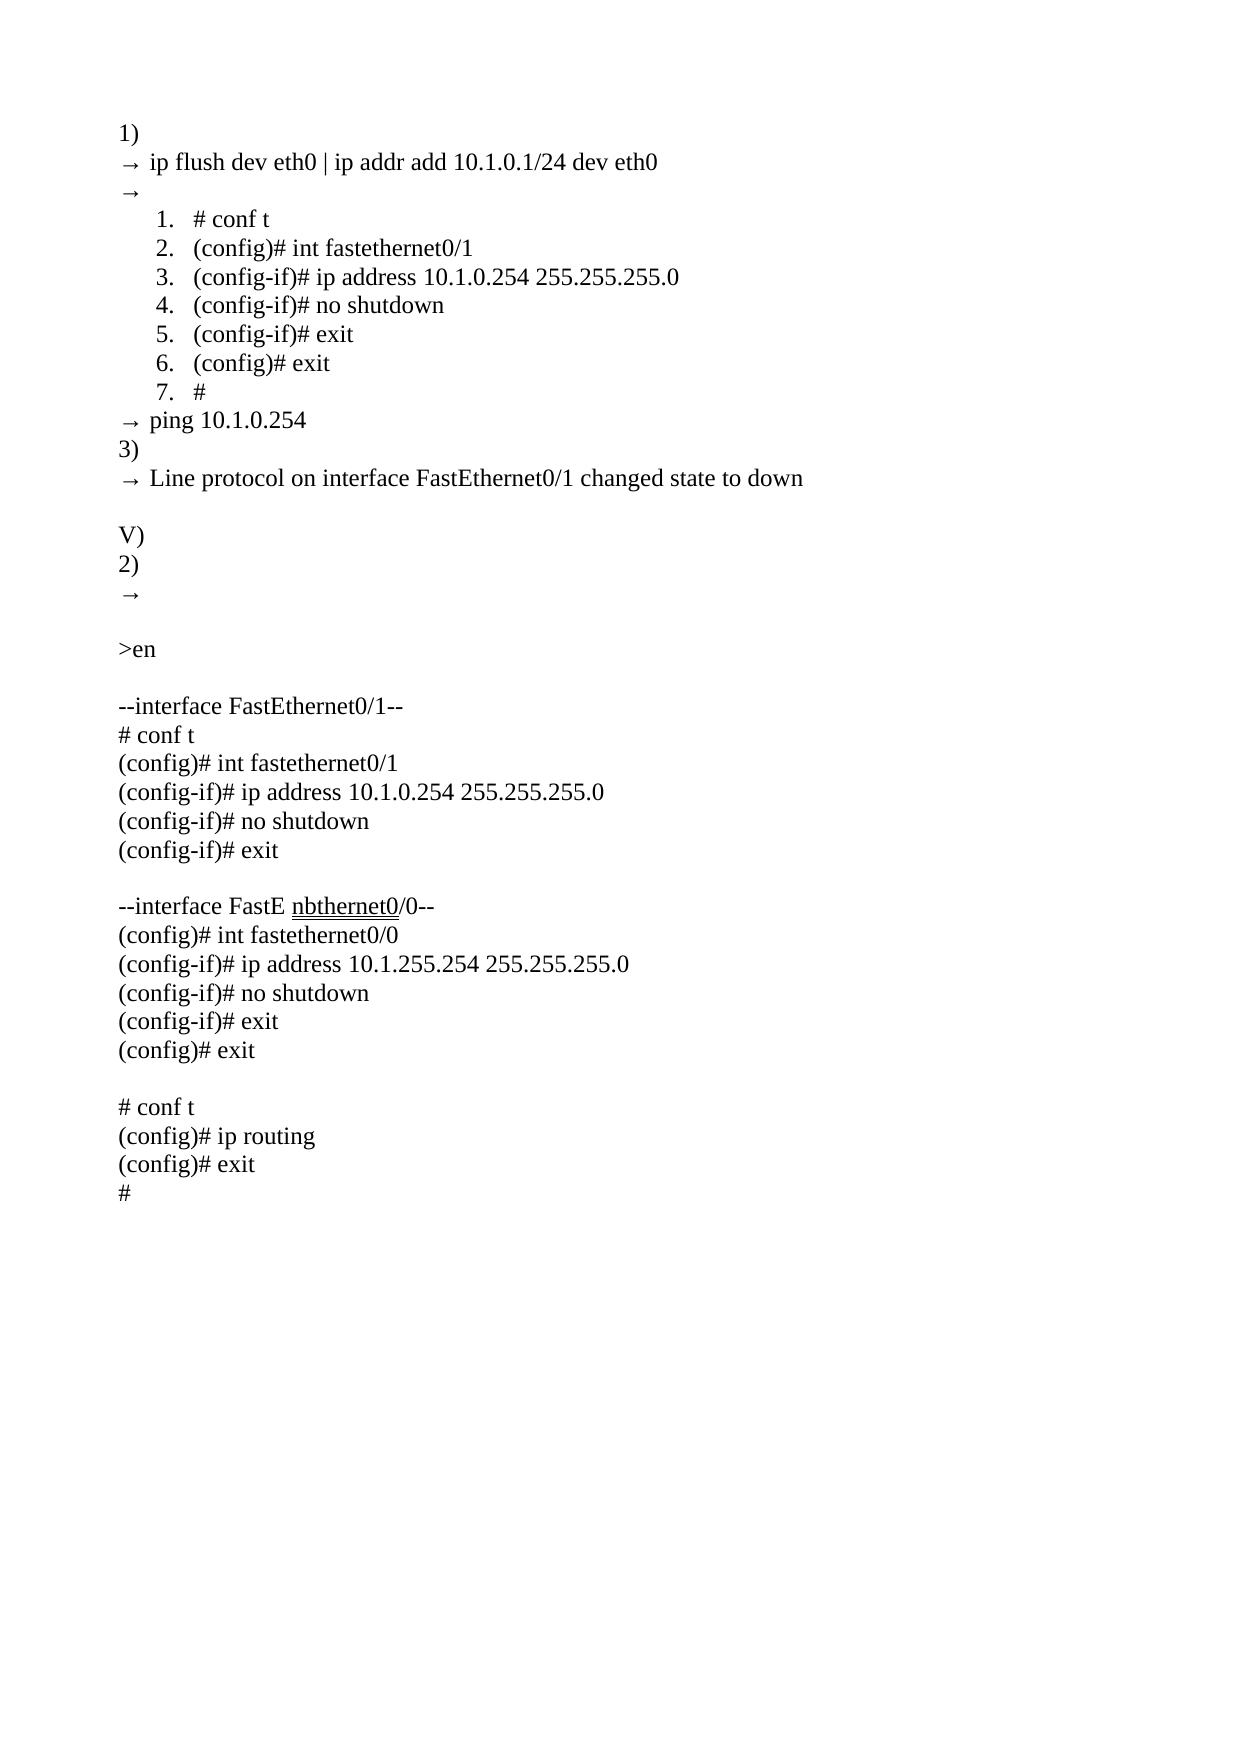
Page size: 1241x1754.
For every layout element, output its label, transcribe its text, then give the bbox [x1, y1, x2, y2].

text 1) [118, 118, 1122, 147]
text (config)# exit [118, 1149, 1122, 1178]
text (config-if)# exit [118, 835, 1122, 863]
text --interface FastEthernet0/1-- [118, 691, 1122, 720]
list (config)# exit [156, 348, 1122, 377]
list # conf t [156, 204, 1122, 233]
text (config)# int fastethernet0/1 [118, 748, 1122, 777]
text → ip flush dev eth0 | ip addr add 10.1.0.1/24 dev eth0 [118, 147, 1122, 176]
text (config-if)# no shutdown [118, 806, 1122, 835]
list (config)# int fastethernet0/1 [156, 233, 1122, 262]
text --interface FastE nbthernet0/0-- [118, 891, 1122, 920]
text (config)# exit [118, 1035, 1122, 1064]
text (config)# int fastethernet0/0 [118, 920, 1122, 949]
text (config)# ip routing [118, 1121, 1122, 1149]
list # [156, 377, 1122, 406]
list (config-if)# no shutdown [156, 291, 1122, 319]
text 3) [118, 434, 1122, 463]
text (config-if)# exit [118, 1006, 1122, 1035]
text # conf t [118, 720, 1122, 748]
text (config-if)# ip address 10.1.0.254 255.255.255.0 [118, 777, 1122, 806]
list (config-if)# exit [156, 319, 1122, 348]
text V) [118, 520, 1122, 549]
text (config-if)# no shutdown [118, 978, 1122, 1006]
text # [118, 1178, 1122, 1207]
text → Line protocol on interface FastEthernet0/1 changed state to down [118, 463, 1122, 492]
text # conf t [118, 1092, 1122, 1121]
text 2) [118, 549, 1122, 577]
list (config-if)# ip address 10.1.0.254 255.255.255.0 [156, 262, 1122, 291]
text >en [118, 634, 1122, 663]
text (config-if)# ip address 10.1.255.254 255.255.255.0 [118, 949, 1122, 978]
text → [118, 176, 1122, 204]
text → ping 10.1.0.254 [118, 406, 1122, 434]
text → [118, 577, 1122, 606]
